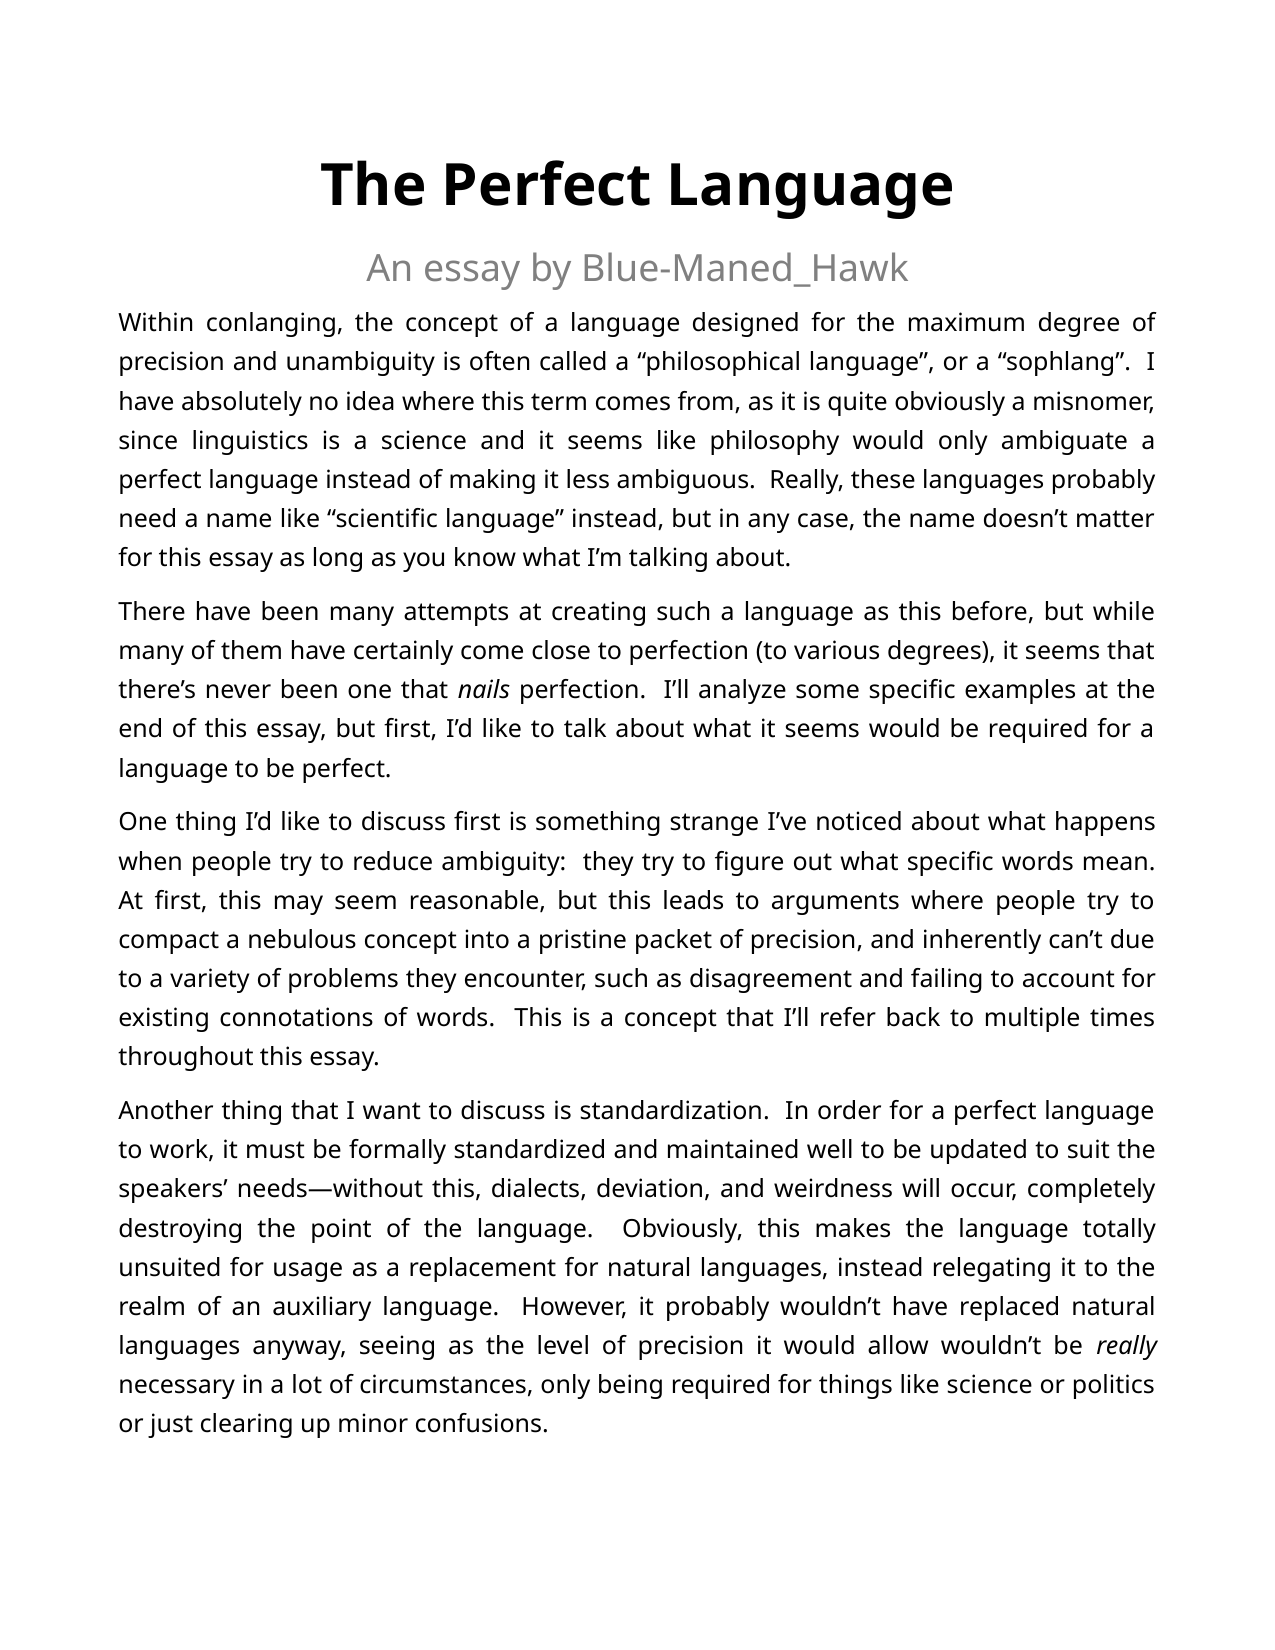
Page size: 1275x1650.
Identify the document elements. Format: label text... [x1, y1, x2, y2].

title The Perfect Language [118, 143, 1157, 223]
text Within conlanging, the concept of a language designed for the maximum degree of precision and unambiguity is often called a “philosophical language”, or a “sophlang”. I have absolutely no idea where this term comes from, as it is quite obviously a misnomer, since linguistics is a science and it seems like philosophy would only ambiguate a perfect language instead of making it less ambiguous. Really, these languages probably need a name like “scientific language” instead, but in any case, the name doesn’t matter for this essay as long as you know what I’m talking about. [118, 305, 1157, 574]
text One thing I’d like to discuss first is something strange I’ve noticed about what happens when people try to reduce ambiguity: they try to figure out what specific words mean. At first, this may seem reasonable, but this leads to arguments where people try to compact a nebulous concept into a pristine packet of precision, and inherently can’t due to a variety of problems they encounter, such as disagreement and failing to account for existing connotations of words. This is a concept that I’ll refer back to multiple times throughout this essay. [118, 804, 1157, 1073]
subtitle An essay by Blue-Maned_Hawk [118, 241, 1157, 292]
text There have been many attempts at creating such a language as this before, but while many of them have certainly come close to perfection (to various degrees), it seems that there’s never been one that nails perfection. I’ll analyze some specific examples at the end of this essay, but first, I’d like to talk about what it seems would be required for a language to be perfect. [118, 594, 1157, 784]
text Another thing that I want to discuss is standardization. In order for a perfect language to work, it must be formally standardized and maintained well to be updated to suit the speakers’ needs—without this, dialects, deviation, and weirdness will occur, completely destroying the point of the language. Obviously, this makes the language totally unsuited for usage as a replacement for natural languages, instead relegating it to the realm of an auxiliary language. However, it probably wouldn’t have replaced natural languages anyway, seeing as the level of precision it would allow wouldn’t be really necessary in a lot of circumstances, only being required for things like science or politics or just clearing up minor confusions. [118, 1093, 1157, 1440]
